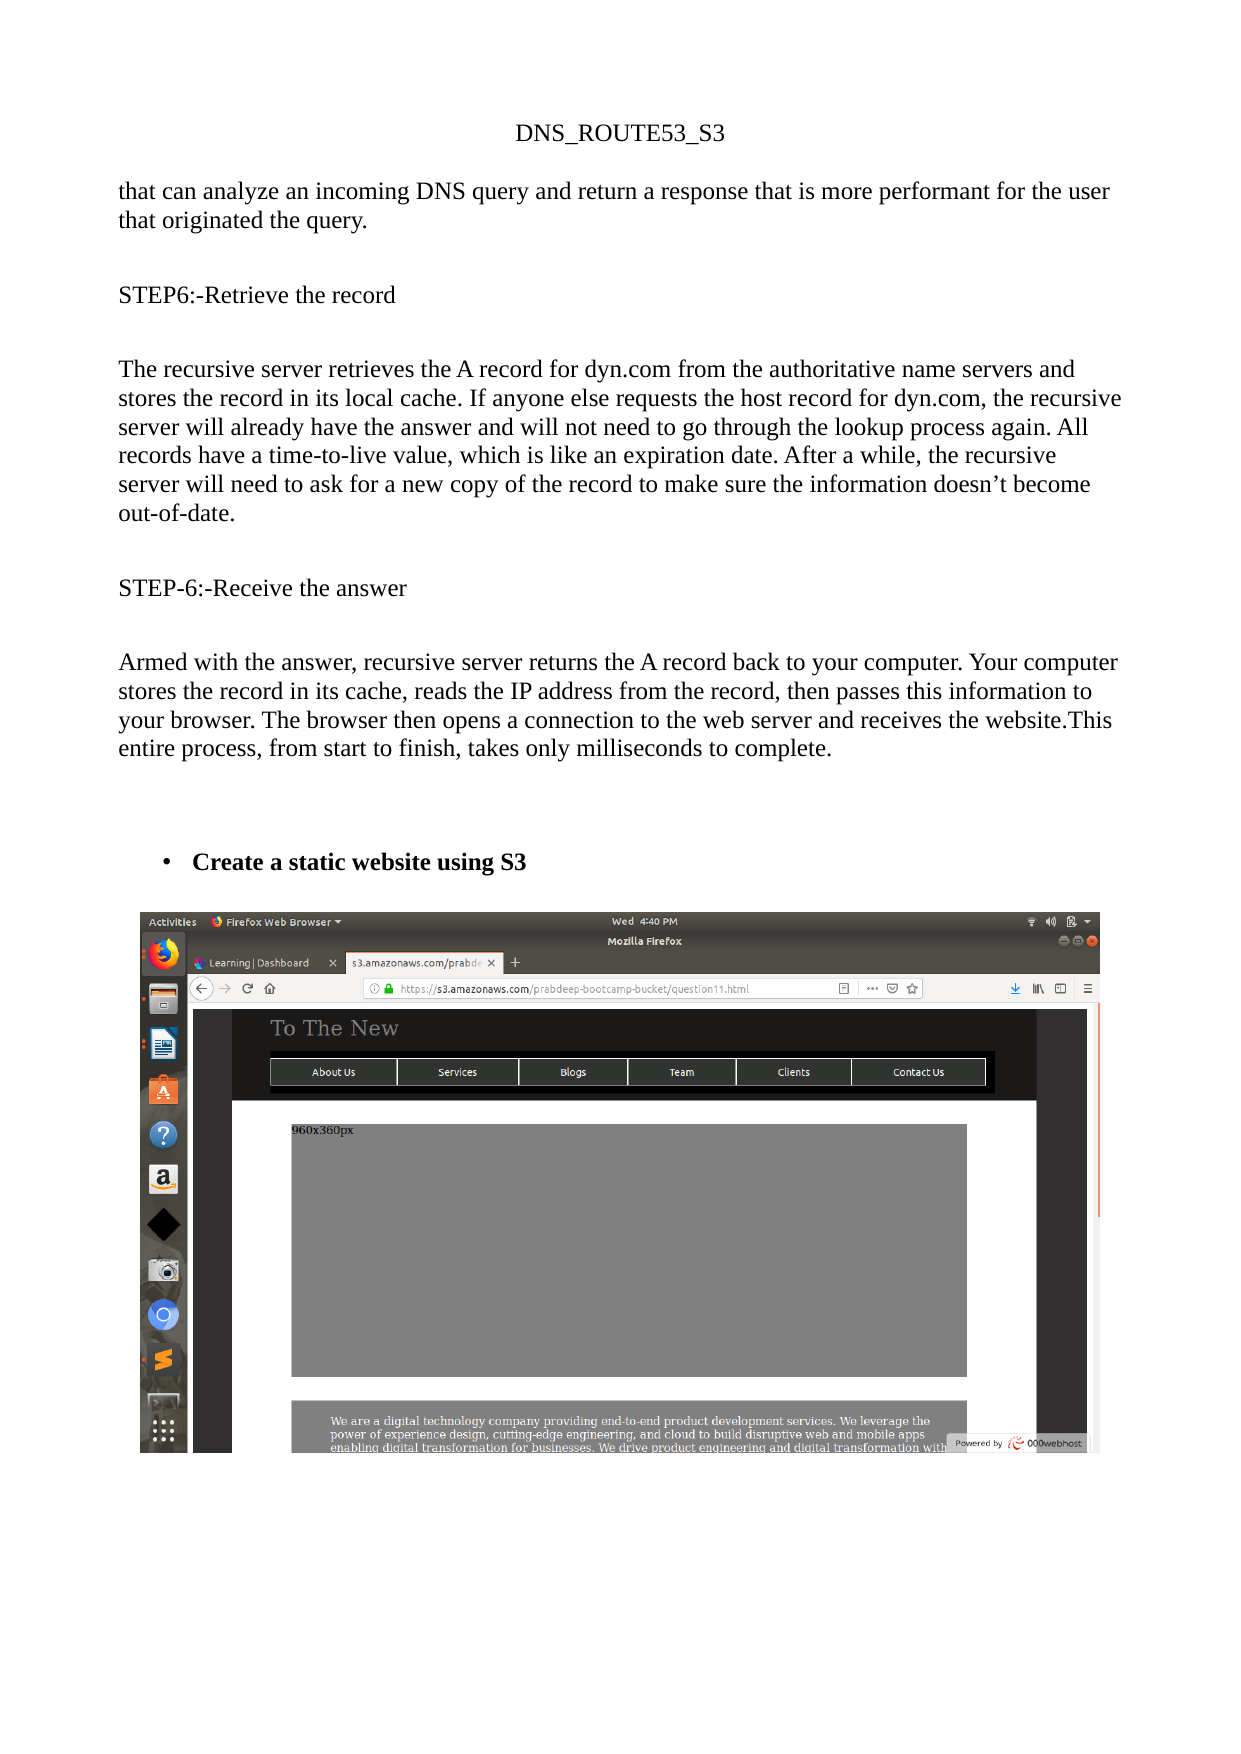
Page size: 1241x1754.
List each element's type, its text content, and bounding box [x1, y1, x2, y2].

list Create a static website using S3 [162, 847, 1122, 876]
text STEP6:-Retrieve the record [118, 280, 1122, 308]
text Armed with the answer, recursive server returns the A record back to your computer. Your computer stores the record in its cache, reads the IP address from the record, then passes this information to your browser. The browser then opens a connection to the web server and receives the website.This entire process, from start to finish, takes only milliseconds to complete. [118, 647, 1122, 762]
text STEP-6:-Receive the answer [118, 573, 1122, 601]
text The recursive server retrieves the A record for dyn.com from the authoritative name servers and stores the record in its local cache. If anyone else requests the host record for dyn.com, the recursive server will already have the answer and will not need to go through the lookup process again. All records have a time-to-live value, which is like an expiration date. After a while, the recursive server will need to ask for a new copy of the record to make sure the information doesn’t become out-of-date. [118, 354, 1122, 527]
picture [140, 912, 1100, 1453]
text that can analyze an incoming DNS query and return a response that is more performant for the user that originated the query. [118, 176, 1122, 234]
